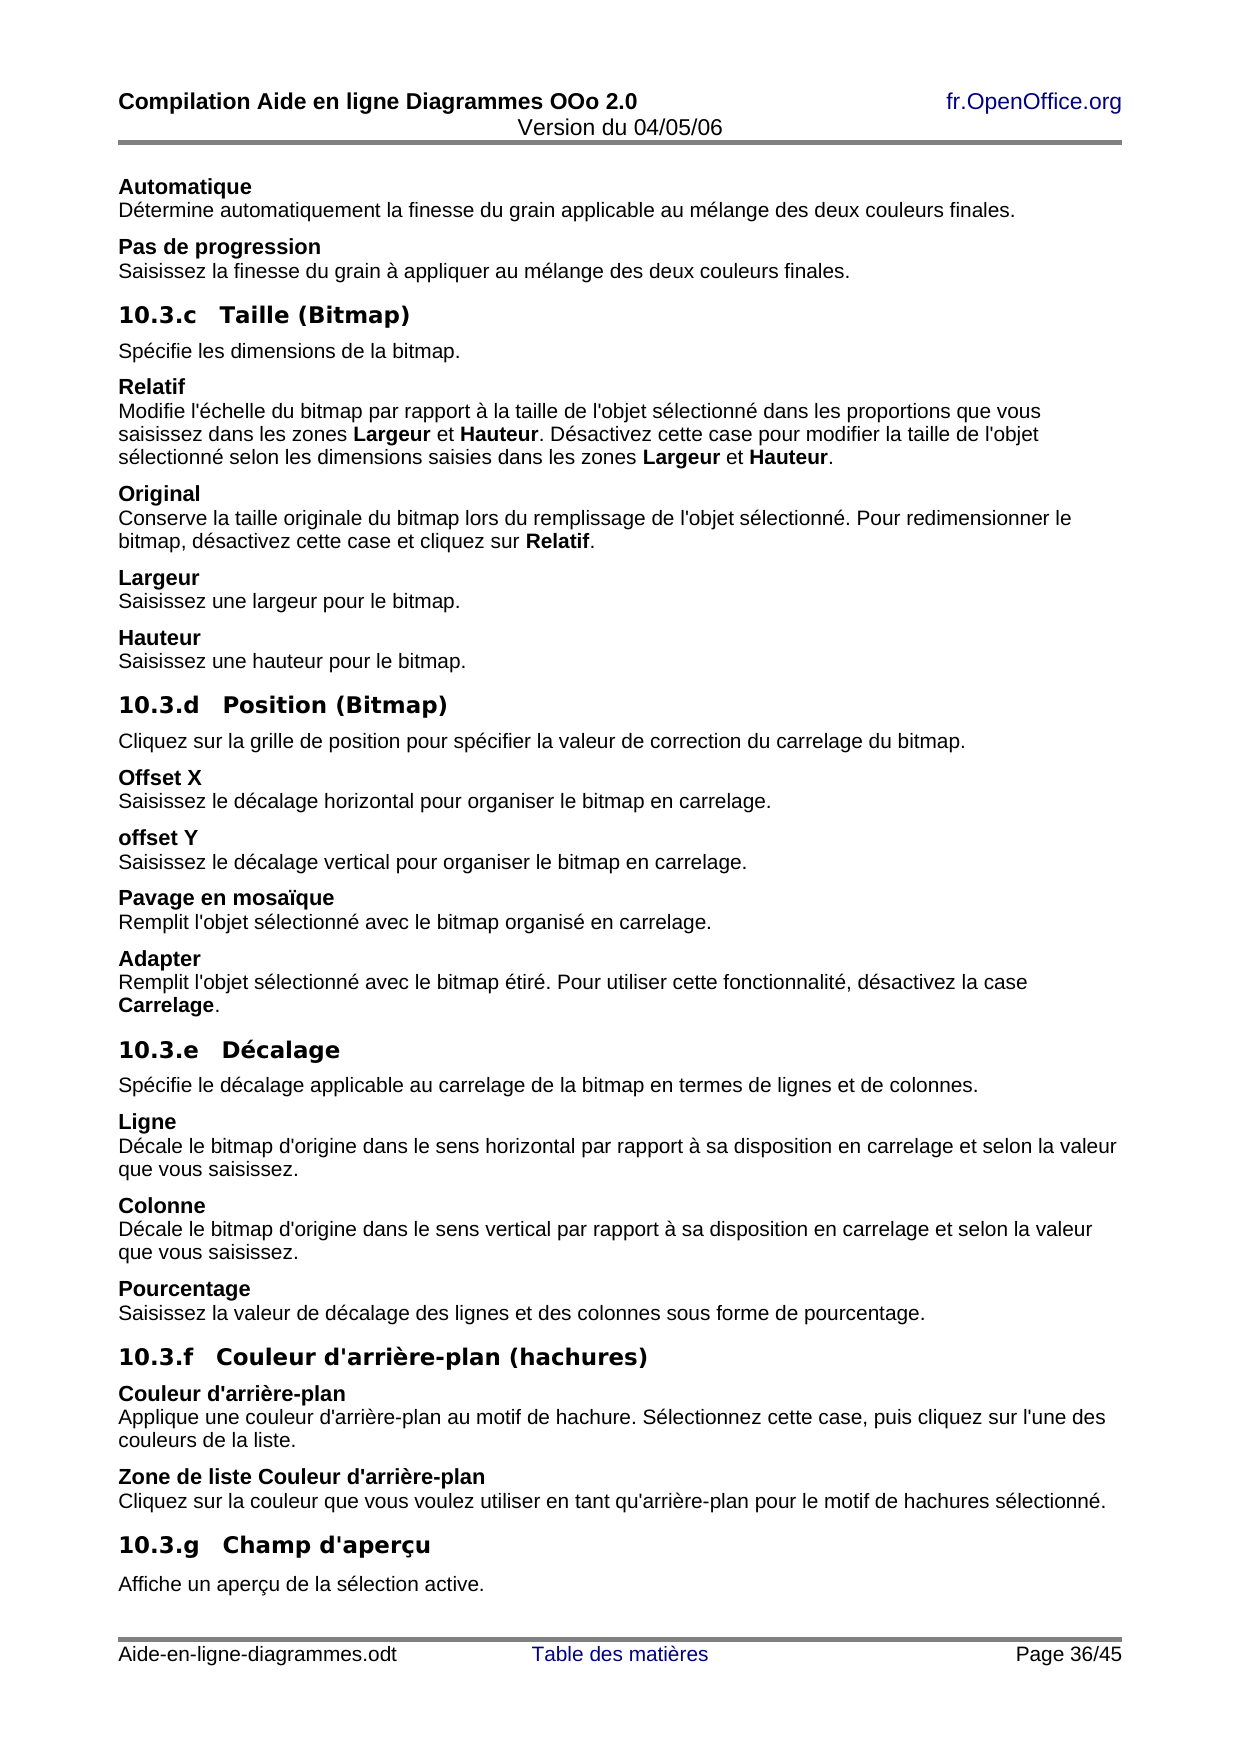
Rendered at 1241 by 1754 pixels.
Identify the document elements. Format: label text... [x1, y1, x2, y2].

text Détermine automatiquement la finesse du grain applicable au mélange des deux couleurs finales. [118, 199, 1122, 222]
subtitle Pourcentage [118, 1277, 1122, 1301]
text Affiche un aperçu de la sélection active. [118, 1572, 1122, 1596]
text Saisissez le décalage vertical pour organiser le bitmap en carrelage. [118, 850, 1122, 873]
text Saisissez le décalage horizontal pour organiser le bitmap en carrelage. [118, 790, 1122, 813]
subtitle offset Y [118, 826, 1122, 850]
subtitle Pas de progression [118, 235, 1122, 259]
text Saisissez la finesse du grain à appliquer au mélange des deux couleurs finales. [118, 259, 1122, 282]
subtitle Couleur d'arrière-plan [118, 1381, 1122, 1406]
subtitle Zone de liste Couleur d'arrière-plan [118, 1465, 1122, 1489]
text Remplit l'objet sélectionné avec le bitmap organisé en carrelage. [118, 911, 1122, 934]
subtitle Original [118, 482, 1122, 506]
text Cliquez sur la grille de position pour spécifier la valeur de correction du carrelage du bitmap. [118, 730, 1122, 753]
subtitle Relatif [118, 375, 1122, 399]
text Saisissez la valeur de décalage des lignes et des colonnes sous forme de pourcentage. [118, 1301, 1122, 1324]
text Modifie l'échelle du bitmap par rapport à la taille de l'objet sélectionné dans les proportions que vous saisissez dans les zones Largeur et Hauteur. Désactivez cette case pour modifier la taille de l'objet sélectionné selon les dimensions saisies dans les zones Largeur et Hauteur. [118, 399, 1122, 469]
subtitle Automatique [118, 174, 1122, 199]
text Spécifie les dimensions de la bitmap. [118, 339, 1122, 362]
subtitle Colonne [118, 1193, 1122, 1218]
subtitle Ligne [118, 1110, 1122, 1134]
text Remplit l'objet sélectionné avec le bitmap étiré. Pour utiliser cette fonctionnalité, désactivez la case Carrelage. [118, 971, 1122, 1017]
subtitle Adapter [118, 946, 1122, 971]
text Cliquez sur la couleur que vous voulez utiliser en tant qu'arrière-plan pour le motif de hachures sélectionné. [118, 1489, 1122, 1512]
text Décale le bitmap d'origine dans le sens horizontal par rapport à sa disposition en carrelage et selon la valeur que vous saisissez. [118, 1134, 1122, 1181]
text Saisissez une largeur pour le bitmap. [118, 589, 1122, 613]
subtitle Largeur [118, 565, 1122, 589]
subtitle Décalage [118, 1037, 1122, 1063]
text Décale le bitmap d'origine dans le sens vertical par rapport à sa disposition en carrelage et selon la valeur que vous saisissez. [118, 1218, 1122, 1264]
subtitle Champ d'aperçu [118, 1532, 1122, 1559]
text Conserve la taille originale du bitmap lors du remplissage de l'objet sélectionné. Pour redimensionner le bitmap, désactivez cette case et cliquez sur Relatif. [118, 506, 1122, 553]
subtitle Position (Bitmap) [118, 693, 1122, 719]
text Applique une couleur d'arrière-plan au motif de hachure. Sélectionnez cette case, puis cliquez sur l'une des couleurs de la liste. [118, 1406, 1122, 1452]
subtitle Pavage en mosaïque [118, 886, 1122, 911]
text Saisissez une hauteur pour le bitmap. [118, 650, 1122, 673]
subtitle Taille (Bitmap) [118, 302, 1122, 329]
subtitle Offset X [118, 766, 1122, 790]
text Spécifie le décalage applicable au carrelage de la bitmap en termes de lignes et de colonnes. [118, 1074, 1122, 1097]
subtitle Hauteur [118, 625, 1122, 650]
subtitle Couleur d'arrière-plan (hachures) [118, 1344, 1122, 1371]
